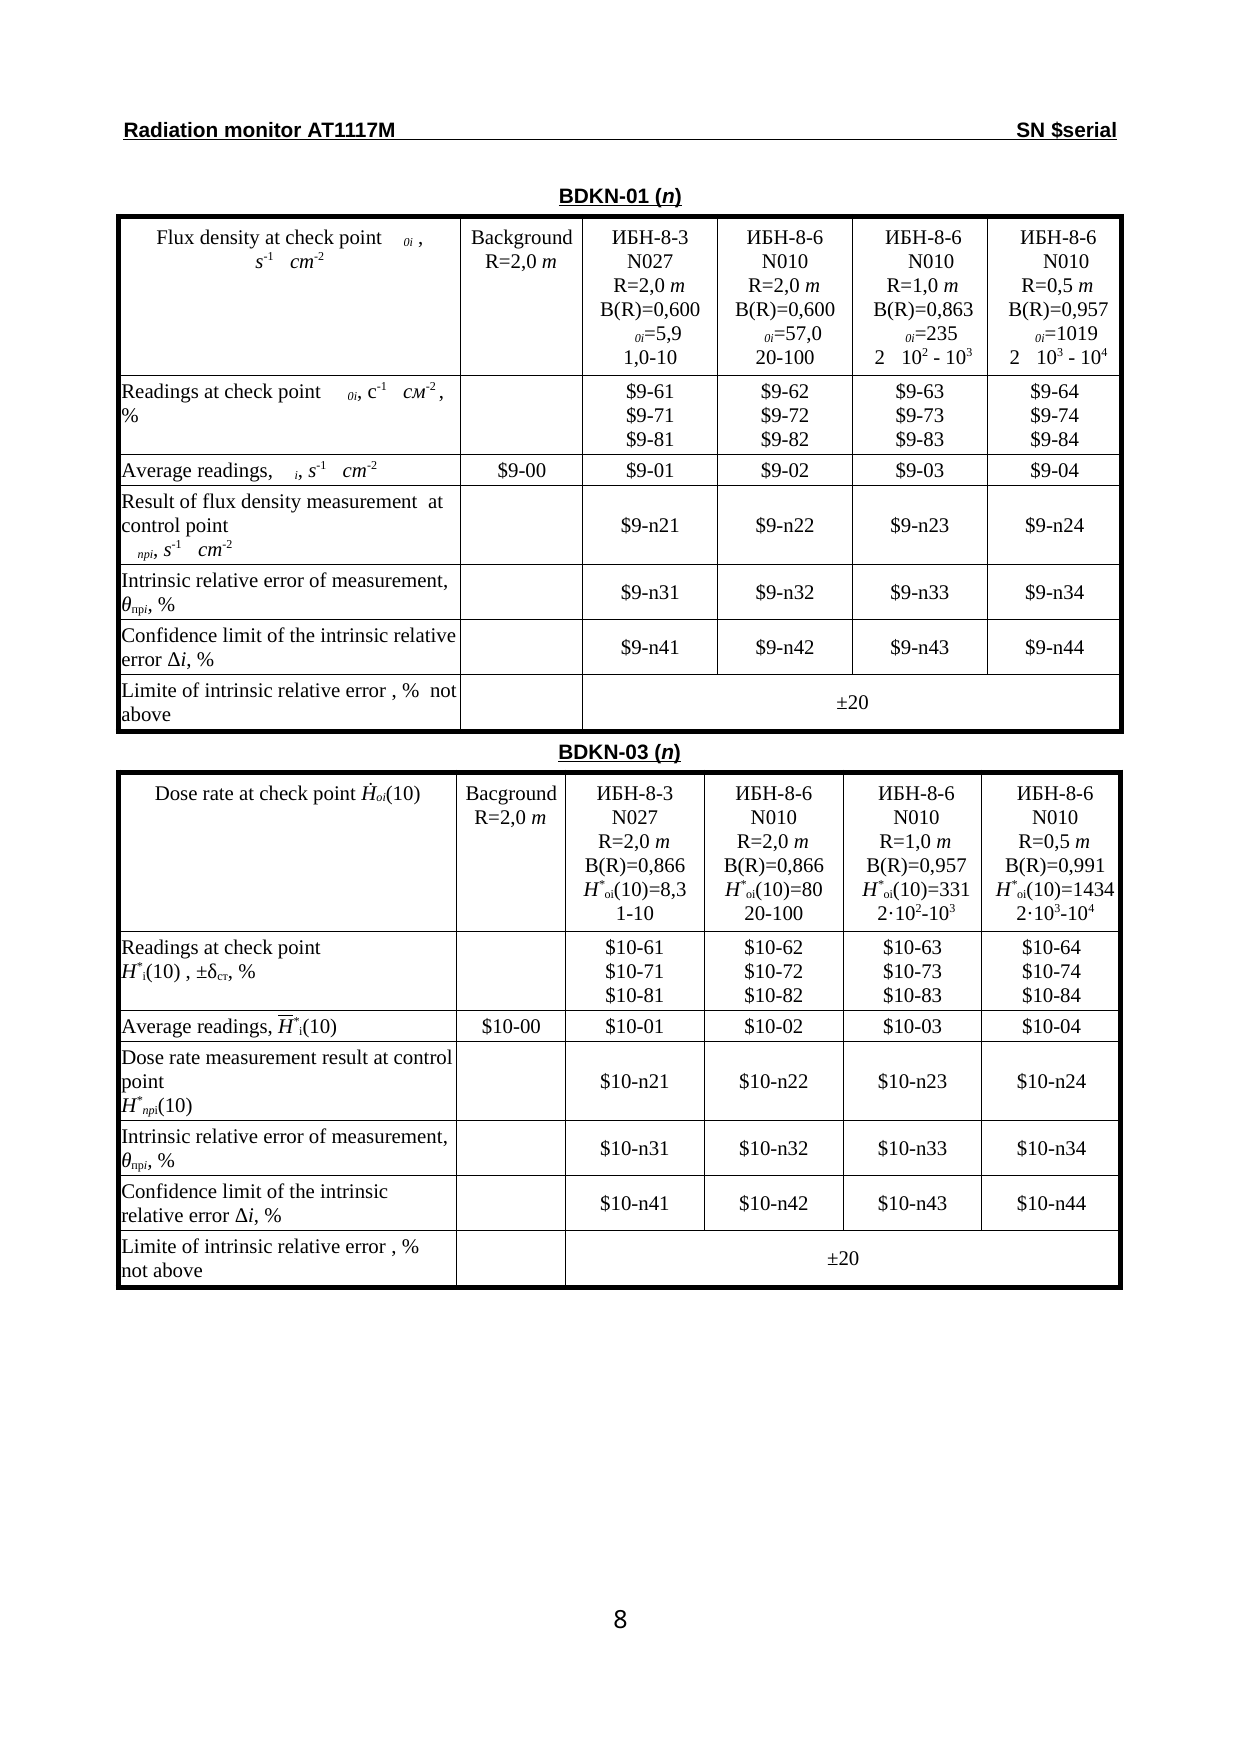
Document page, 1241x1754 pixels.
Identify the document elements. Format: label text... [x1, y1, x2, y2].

table_cell $9-01 [583, 455, 717, 485]
table_cell $10-n33 [844, 1121, 981, 1175]
table_cell [457, 1176, 565, 1230]
table_cell Intrinsic relative error of measurement, θпрi, % [121, 1121, 456, 1175]
table_cell ИБН-8-6 N010 R=2,0 m B(R)=0,866 H*oi(10)=80 20-100 [705, 775, 843, 931]
table_cell $10-00 [457, 1011, 565, 1041]
table_cell $9-02 [718, 455, 852, 485]
table_cell [457, 932, 565, 1010]
table_cell Background R=2,0 m [461, 219, 582, 375]
table_cell Confidence limit of the intrinsic relative error Δi, % [121, 620, 460, 674]
table_cell [461, 376, 582, 454]
table_cell ИБН-8-3 N027 R=2,0 m B(R)=0,866 H*oi(10)=8,3 1-10 [566, 775, 704, 931]
table_cell [457, 1042, 565, 1120]
table_cell ±20 [583, 675, 1119, 729]
table_cell $10-n21 [566, 1042, 704, 1120]
table_cell [457, 1231, 565, 1285]
table_cell $10-n42 [705, 1176, 843, 1230]
table_cell $10-03 [844, 1011, 981, 1041]
table_cell $9-n32 [718, 565, 852, 619]
table_cell $10-04 [982, 1011, 1118, 1041]
table_cell $9-n22 [718, 486, 852, 564]
table_cell [457, 1121, 565, 1175]
table_cell $10-n31 [566, 1121, 704, 1175]
table_cell $9-n43 [853, 620, 987, 674]
table_cell Dose rate measurement result at control point H*прi(10) [121, 1042, 456, 1120]
table_cell $9-61 $9-71 $9-81 [583, 376, 717, 454]
table_cell $10-n22 [705, 1042, 843, 1120]
table_cell ИБН-8-6 N010 R=0,5 m B(R)=0,957 0i=1019 2103 - 104 [988, 219, 1119, 375]
table_cell $9-00 [461, 455, 582, 485]
table_cell [461, 486, 582, 564]
table_cell Result of flux density measurement at control point npi, s-1cm-2 [121, 486, 460, 564]
table_header BDKN-03 (n) [118, 734, 1121, 769]
table_cell $9-n33 [853, 565, 987, 619]
table_cell $9-63 $9-73 $9-83 [853, 376, 987, 454]
table_cell ИБН-8-3 N027 R=2,0 m B(R)=0,600 0i=5,9 1,0-10 [583, 219, 717, 375]
table_cell $9-04 [988, 455, 1119, 485]
table_cell $9-n42 [718, 620, 852, 674]
table_cell $9-n21 [583, 486, 717, 564]
table_cell $9-n23 [853, 486, 987, 564]
table_cell $10-n34 [982, 1121, 1118, 1175]
table_cell Average readings, H*i(10) [121, 1011, 456, 1041]
table_cell $10-n41 [566, 1176, 704, 1230]
table_cell Flux density at check point 0i , s-1cm-2 [121, 219, 460, 375]
table_cell $10-63 $10-73 $10-83 [844, 932, 981, 1010]
table_cell Readings at check point H*i(10) , ±δст, % [121, 932, 456, 1010]
table_cell Intrinsic relative error of measurement, θпрi, % [121, 565, 460, 619]
table_cell [461, 565, 582, 619]
table_cell $9-n44 [988, 620, 1119, 674]
table_cell $9-n34 [988, 565, 1119, 619]
table_cell $9-64 $9-74 $9-84 [988, 376, 1119, 454]
table_cell [461, 675, 582, 729]
table_cell $10-n32 [705, 1121, 843, 1175]
table_cell Average readings, i, s-1cm-2 [121, 455, 460, 485]
table_cell $10-01 [566, 1011, 704, 1041]
table_cell Confidence limit of the intrinsic relative error Δi, % [121, 1176, 456, 1230]
table_cell $10-n23 [844, 1042, 981, 1120]
table_cell $10-n24 [982, 1042, 1118, 1120]
table_cell $10-61 $10-71 $10-81 [566, 932, 704, 1010]
table_cell $10-62 $10-72 $10-82 [705, 932, 843, 1010]
table_cell ИБН-8-6 N010 R=1,0 m B(R)=0,863 0i=235 2102 - 103 [853, 219, 987, 375]
table_cell Bacground R=2,0 m [457, 775, 565, 931]
table_cell $10-n43 [844, 1176, 981, 1230]
table_header BDKN-01 (n) [118, 179, 1122, 214]
table_cell $10-02 [705, 1011, 843, 1041]
table_cell ±20 [566, 1231, 1118, 1285]
table_cell $9-n41 [583, 620, 717, 674]
table_cell ИБН-8-6 N010 R=0,5 m B(R)=0,991 H*oi(10)=1434 2·103-104 [982, 775, 1118, 931]
table_cell $10-n44 [982, 1176, 1118, 1230]
table_cell $9-62 $9-72 $9-82 [718, 376, 852, 454]
table_cell Limite of intrinsic relative error , % not above [121, 675, 460, 729]
table_cell $9-n31 [583, 565, 717, 619]
table_cell $9-03 [853, 455, 987, 485]
table_cell $9-n24 [988, 486, 1119, 564]
table_cell [461, 620, 582, 674]
table_cell Dose rate at check point Ḣoi(10) [121, 775, 456, 931]
table_cell Limite of intrinsic relative error , % not above [121, 1231, 456, 1285]
table_cell Readings at check point 0i, с-1см-2 , % [121, 376, 460, 454]
table_cell ИБН-8-6 N010 R=2,0 m B(R)=0,600 0i=57,0 20-100 [718, 219, 852, 375]
table_cell ИБН-8-6 N010 R=1,0 m B(R)=0,957 H*oi(10)=331 2·102-103 [844, 775, 981, 931]
table_cell $10-64 $10-74 $10-84 [982, 932, 1118, 1010]
